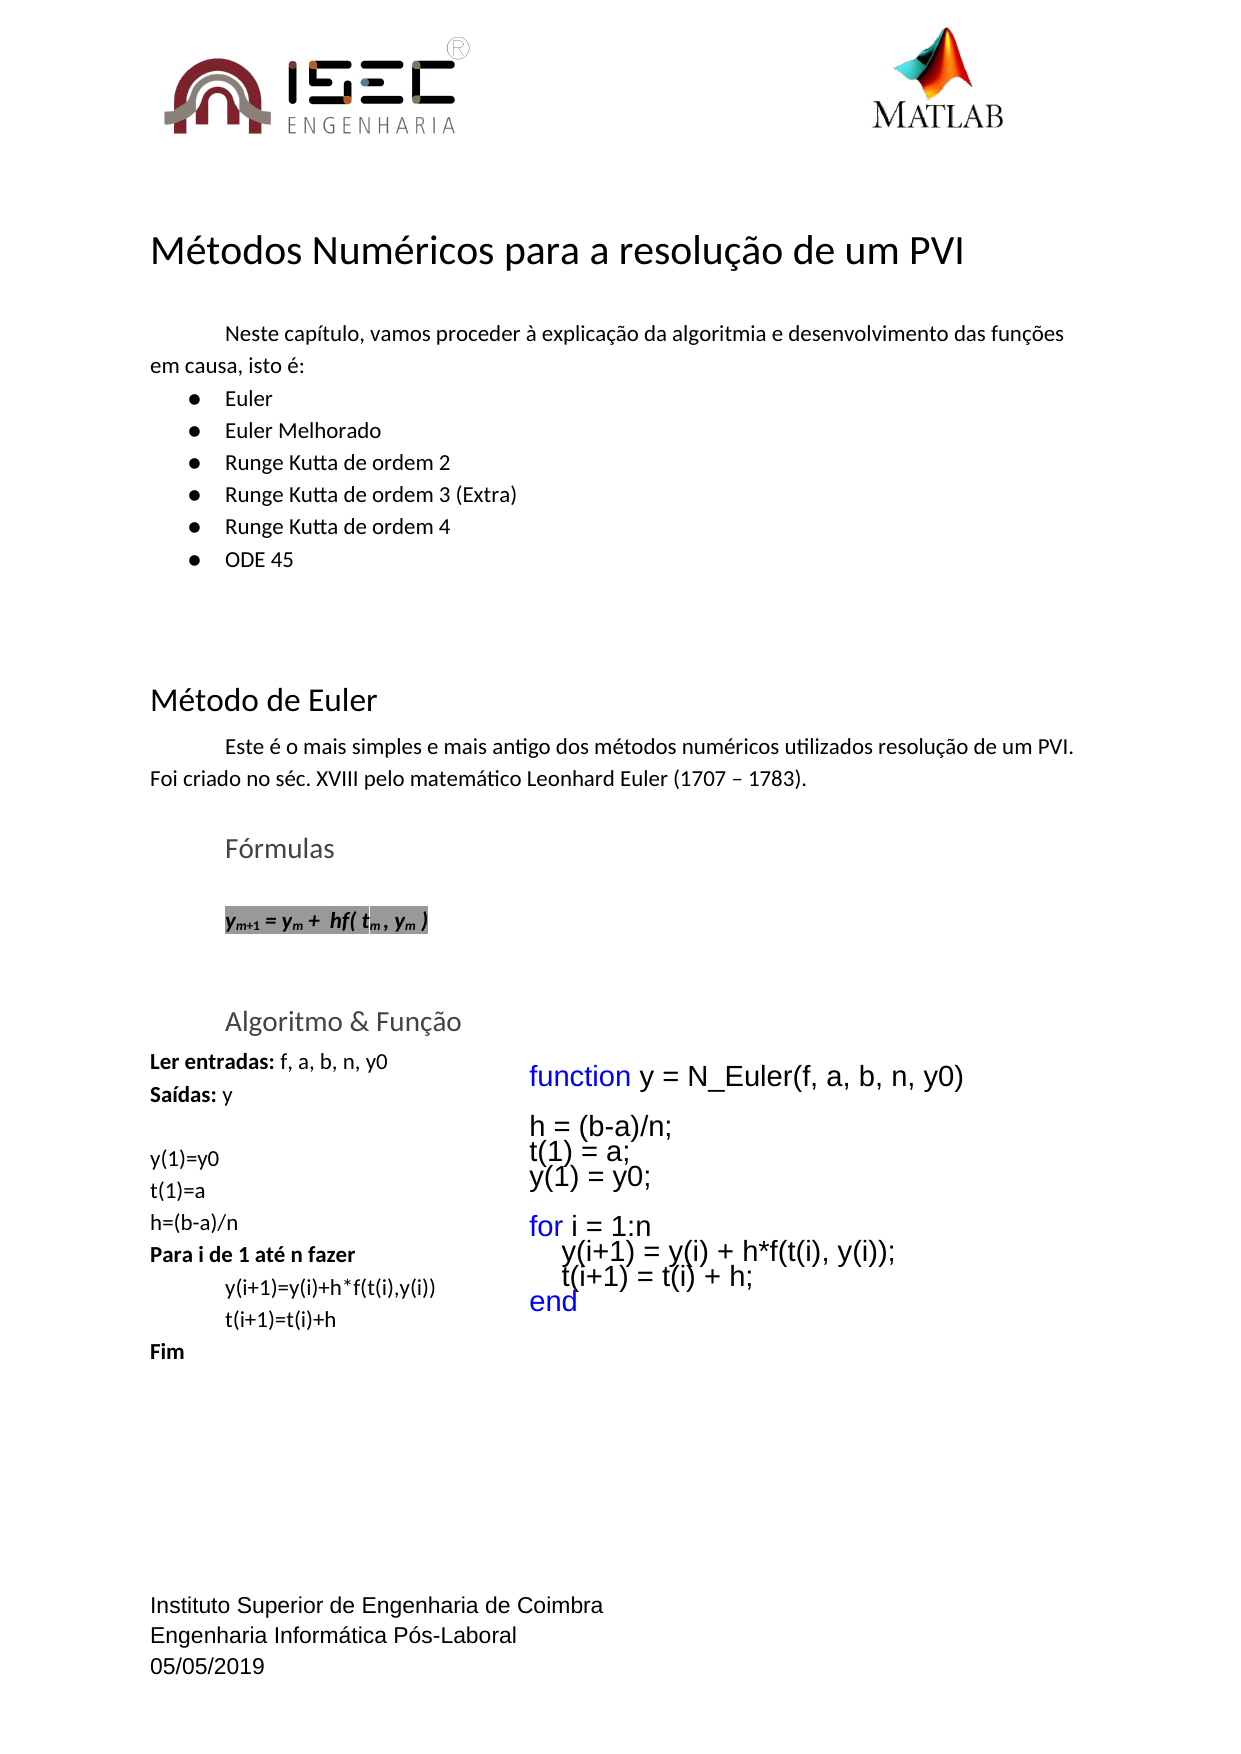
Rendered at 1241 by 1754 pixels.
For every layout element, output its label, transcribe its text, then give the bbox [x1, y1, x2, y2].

text t(i+1) = t(i) + h; [623, 1266, 676, 1291]
text function y = N_Euler(f, a, b, n, y0) [529, 1066, 798, 1091]
list Euler [187, 384, 1090, 412]
text y(i+1) = y(i) + h*f(t(i), y(i)); [529, 1241, 582, 1266]
text Fim [150, 1337, 1090, 1365]
text for i = 1:n [529, 1216, 1076, 1241]
picture [786, 21, 1090, 143]
text h = (b-a)/n; [529, 1116, 584, 1141]
text y(i+1) = y(i) + h*f(t(i), y(i)); [580, 1241, 630, 1266]
text end [529, 1291, 1076, 1316]
picture [150, 21, 473, 178]
text t(i+1)=t(i)+h [150, 1305, 1090, 1333]
text Para i de 1 até n fazer [150, 1241, 529, 1269]
subtitle Método de Euler [150, 679, 1090, 719]
text y(1)=y0 [150, 1144, 529, 1172]
list ODE 45 [187, 545, 1090, 573]
text Neste capítulo, vamos proceder à explicação da algoritmia e desenvolvimento das funções em causa, isto é: [150, 319, 1090, 379]
subtitle Algoritmo & Função [225, 1003, 1090, 1039]
text t(i+1) = t(i) + h; [529, 1266, 575, 1291]
text Saídas: y [150, 1080, 1090, 1108]
text y(i+1) = y(i) + h*f(t(i), y(i)); [629, 1241, 689, 1266]
subtitle Métodos Numéricos para a resolução de um PVI [150, 224, 1090, 275]
text Este é o mais simples e mais antigo dos métodos numéricos utilizados resolução de um PVI. Foi criado no séc. XVIII pelo matemático Leonhard Euler (1707 – 1783). [150, 732, 1090, 792]
text t(i+1) = t(i) + h; [573, 1266, 624, 1291]
text h=(b-a)/n [150, 1208, 1090, 1236]
text function y = N_Euler(f, a, b, n, y0) [958, 1066, 1076, 1091]
text [1076, 1144, 1090, 1172]
text h = (b-a)/n; [582, 1116, 635, 1141]
text y(1) = y0; [547, 1166, 574, 1191]
text t(1) = a; [567, 1141, 1076, 1166]
text y(i+1) = y(i) + h*f(t(i), y(i)); [815, 1241, 858, 1266]
subtitle Fórmulas [150, 830, 1090, 865]
list Euler Melhorado [187, 416, 1090, 444]
text y(i+1)=y(i)+h*f(t(i),y(i)) [150, 1273, 529, 1301]
text t(i+1) = t(i) + h; [674, 1266, 691, 1291]
list Runge Kutta de ordem 2 [187, 448, 1090, 476]
text t(i+1) = t(i) + h; [690, 1266, 1076, 1291]
list Runge Kutta de ordem 3 (Extra) [187, 480, 1090, 508]
text function y = N_Euler(f, a, b, n, y0) [796, 1066, 959, 1091]
text y(1) = y0; [529, 1166, 549, 1191]
text t(1) = a; [541, 1141, 568, 1166]
text y(1) = y0; [573, 1166, 1076, 1191]
text ym+1 = ym + hf( tm , ym ) [150, 906, 1090, 934]
text y(i+1) = y(i) + h*f(t(i), y(i)); [703, 1241, 783, 1266]
text y(i+1) = y(i) + h*f(t(i), y(i)); [882, 1241, 1076, 1266]
text t(1) = a; [529, 1141, 543, 1166]
text h = (b-a)/n; [634, 1116, 1076, 1141]
text t(1)=a [150, 1176, 1090, 1204]
list Runge Kutta de ordem 4 [187, 512, 1090, 541]
text Ler entradas: f, a, b, n, y0 [150, 1047, 1090, 1076]
